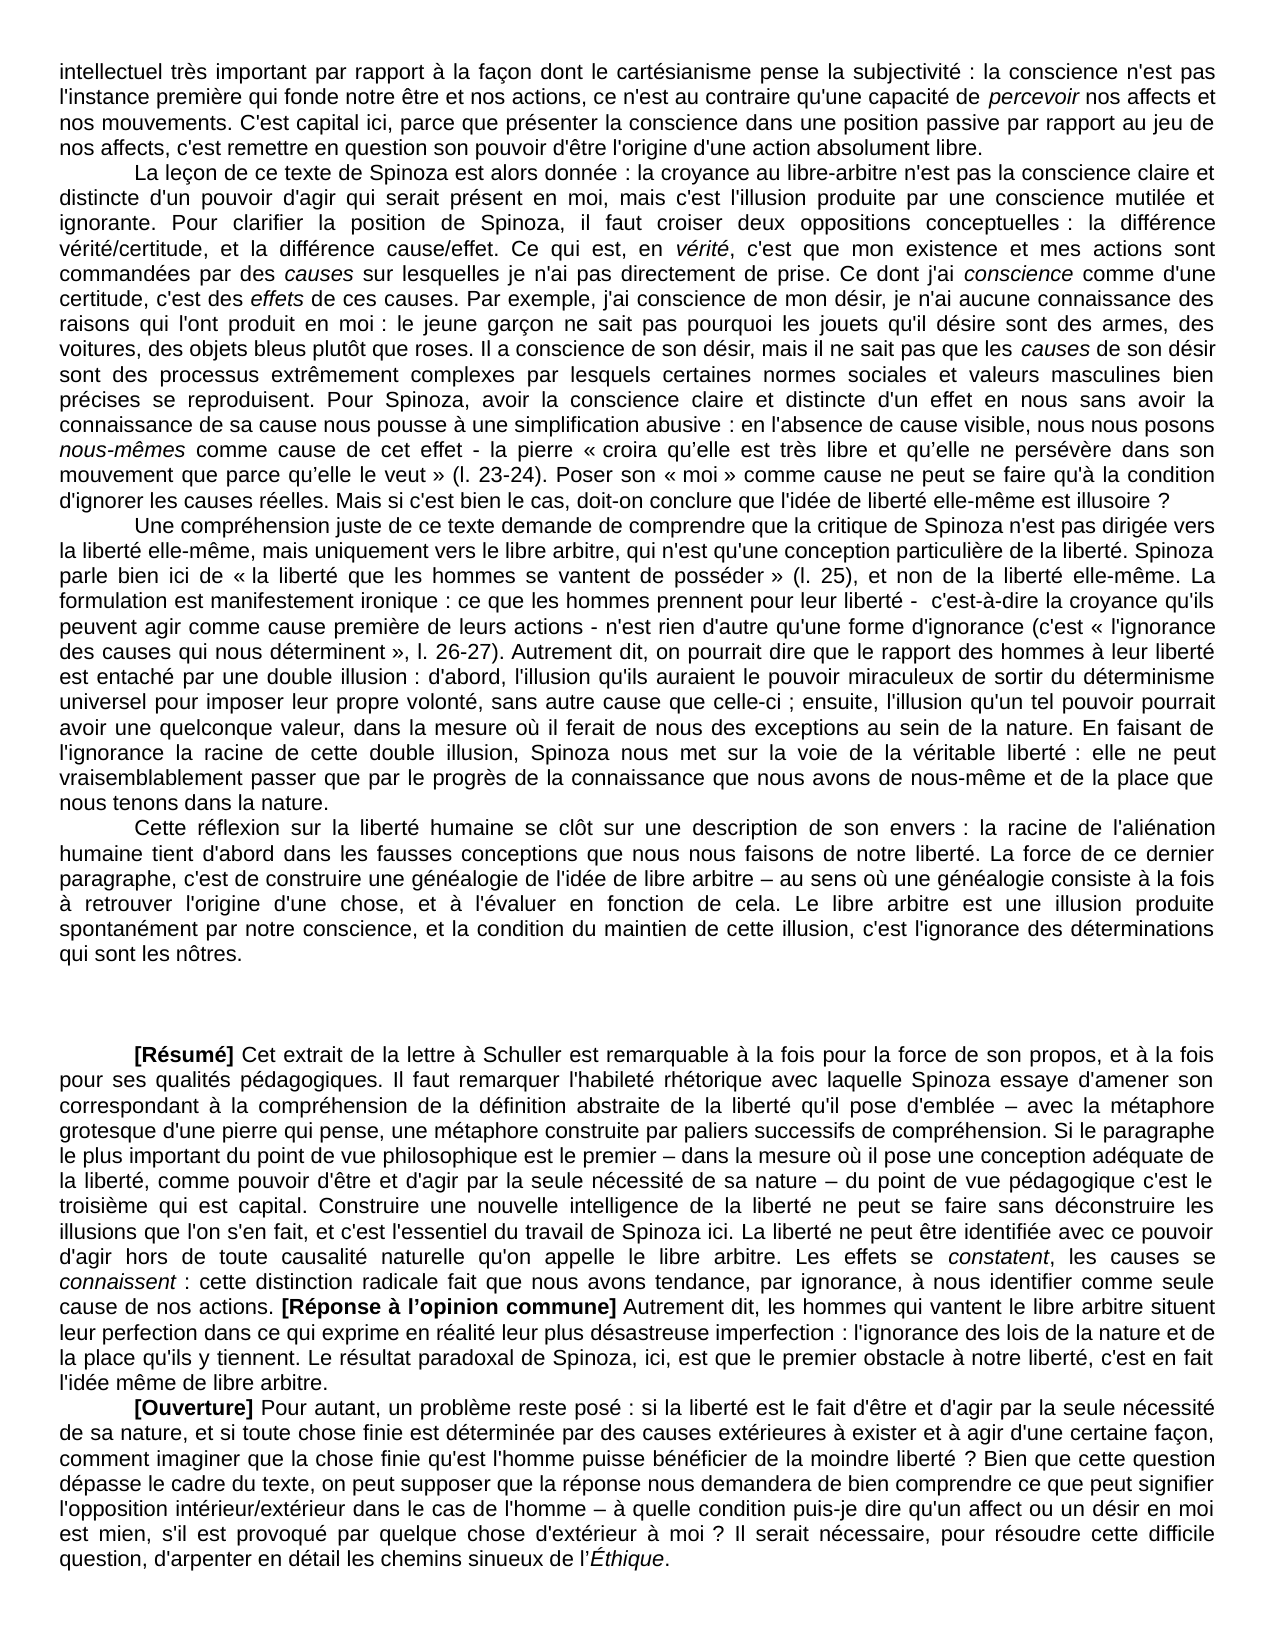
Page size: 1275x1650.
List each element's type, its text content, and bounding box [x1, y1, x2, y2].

text intellectuel très important par rapport à la façon dont le cartésianisme pense la subjectivité : la conscience n'est pas l'instance première qui fonde notre être et nos actions, ce n'est au contraire qu'une capacité de percevoir nos affects et nos mouvements. C'est capital ici, parce que présenter la conscience dans une position passive par rapport au jeu de nos affects, c'est remettre en question son pouvoir d'être l'origine d'une action absolument libre. [59, 59, 1216, 160]
text [Ouverture] Pour autant, un problème reste posé : si la liberté est le fait d'être et d'agir par la seule nécessité de sa nature, et si toute chose finie est déterminée par des causes extérieures à exister et à agir d'une certaine façon, comment imaginer que la chose finie qu'est l'homme puisse bénéficier de la moindre liberté ? Bien que cette question dépasse le cadre du texte, on peut supposer que la réponse nous demandera de bien comprendre ce que peut signifier l'opposition intérieur/extérieur dans le cas de l'homme – à quelle condition puis-je dire qu'un affect ou un désir en moi est mien, s'il est provoqué par quelque chose d'extérieur à moi ? Il serait nécessaire, pour résoudre cette difficile question, d'arpenter en détail les chemins sinueux de l’Éthique. [59, 1395, 1216, 1572]
text Cette réflexion sur la liberté humaine se clôt sur une description de son envers : la racine de l'aliénation humaine tient d'abord dans les fausses conceptions que nous nous faisons de notre liberté. La force de ce dernier paragraphe, c'est de construire une généalogie de l'idée de libre arbitre – au sens où une généalogie consiste à la fois à retrouver l'origine d'une chose, et à l'évaluer en fonction de cela. Le libre arbitre est une illusion produite spontanément par notre conscience, et la condition du maintien de cette illusion, c'est l'ignorance des déterminations qui sont les nôtres. [59, 815, 1216, 967]
text Une compréhension juste de ce texte demande de comprendre que la critique de Spinoza n'est pas dirigée vers la liberté elle-même, mais uniquement vers le libre arbitre, qui n'est qu'une conception particulière de la liberté. Spinoza parle bien ici de « la liberté que les hommes se vantent de posséder » (l. 25), et non de la liberté elle-même. La formulation est manifestement ironique : ce que les hommes prennent pour leur liberté - c'est-à-dire la croyance qu'ils peuvent agir comme cause première de leurs actions - n'est rien d'autre qu'une forme d'ignorance (c'est « l'ignorance des causes qui nous déterminent », l. 26-27). Autrement dit, on pourrait dire que le rapport des hommes à leur liberté est entaché par une double illusion : d'abord, l'illusion qu'ils auraient le pouvoir miraculeux de sortir du déterminisme universel pour imposer leur propre volonté, sans autre cause que celle-ci ; ensuite, l'illusion qu'un tel pouvoir pourrait avoir une quelconque valeur, dans la mesure où il ferait de nous des exceptions au sein de la nature. En faisant de l'ignorance la racine de cette double illusion, Spinoza nous met sur la voie de la véritable liberté : elle ne peut vraisemblablement passer que par le progrès de la connaissance que nous avons de nous-même et de la place que nous tenons dans la nature. [59, 513, 1216, 815]
text [Résumé] Cet extrait de la lettre à Schuller est remarquable à la fois pour la force de son propos, et à la fois pour ses qualités pédagogiques. Il faut remarquer l'habileté rhétorique avec laquelle Spinoza essaye d'amener son correspondant à la compréhension de la définition abstraite de la liberté qu'il pose d'emblée – avec la métaphore grotesque d'une pierre qui pense, une métaphore construite par paliers successifs de compréhension. Si le paragraphe le plus important du point de vue philosophique est le premier – dans la mesure où il pose une conception adéquate de la liberté, comme pouvoir d'être et d'agir par la seule nécessité de sa nature – du point de vue pédagogique c'est le troisième qui est capital. Construire une nouvelle intelligence de la liberté ne peut se faire sans déconstruire les illusions que l'on s'en fait, et c'est l'essentiel du travail de Spinoza ici. La liberté ne peut être identifiée avec ce pouvoir d'agir hors de toute causalité naturelle qu'on appelle le libre arbitre. Les effets se constatent, les causes se connaissent : cette distinction radicale fait que nous avons tendance, par ignorance, à nous identifier comme seule cause de nos actions. [Réponse à l’opinion commune] Autrement dit, les hommes qui vantent le libre arbitre situent leur perfection dans ce qui exprime en réalité leur plus désastreuse imperfection : l'ignorance des lois de la nature et de la place qu'ils y tiennent. Le résultat paradoxal de Spinoza, ici, est que le premier obstacle à notre liberté, c'est en fait l'idée même de libre arbitre. [59, 1042, 1216, 1395]
text La leçon de ce texte de Spinoza est alors donnée : la croyance au libre-arbitre n'est pas la conscience claire et distincte d'un pouvoir d'agir qui serait présent en moi, mais c'est l'illusion produite par une conscience mutilée et ignorante. Pour clarifier la position de Spinoza, il faut croiser deux oppositions conceptuelles : la différence vérité/certitude, et la différence cause/effet. Ce qui est, en vérité, c'est que mon existence et mes actions sont commandées par des causes sur lesquelles je n'ai pas directement de prise. Ce dont j'ai conscience comme d'une certitude, c'est des effets de ces causes. Par exemple, j'ai conscience de mon désir, je n'ai aucune connaissance des raisons qui l'ont produit en moi : le jeune garçon ne sait pas pourquoi les jouets qu'il désire sont des armes, des voitures, des objets bleus plutôt que roses. Il a conscience de son désir, mais il ne sait pas que les causes de son désir sont des processus extrêmement complexes par lesquels certaines normes sociales et valeurs masculines bien précises se reproduisent. Pour Spinoza, avoir la conscience claire et distincte d'un effet en nous sans avoir la connaissance de sa cause nous pousse à une simplification abusive : en l'absence de cause visible, nous nous posons nous-mêmes comme cause de cet effet - la pierre « croira qu’elle est très libre et qu’elle ne persévère dans son mouvement que parce qu’elle le veut » (l. 23-24). Poser son « moi » comme cause ne peut se faire qu'à la condition d'ignorer les causes réelles. Mais si c'est bien le cas, doit-on conclure que l'idée de liberté elle-même est illusoire ? [59, 160, 1216, 513]
